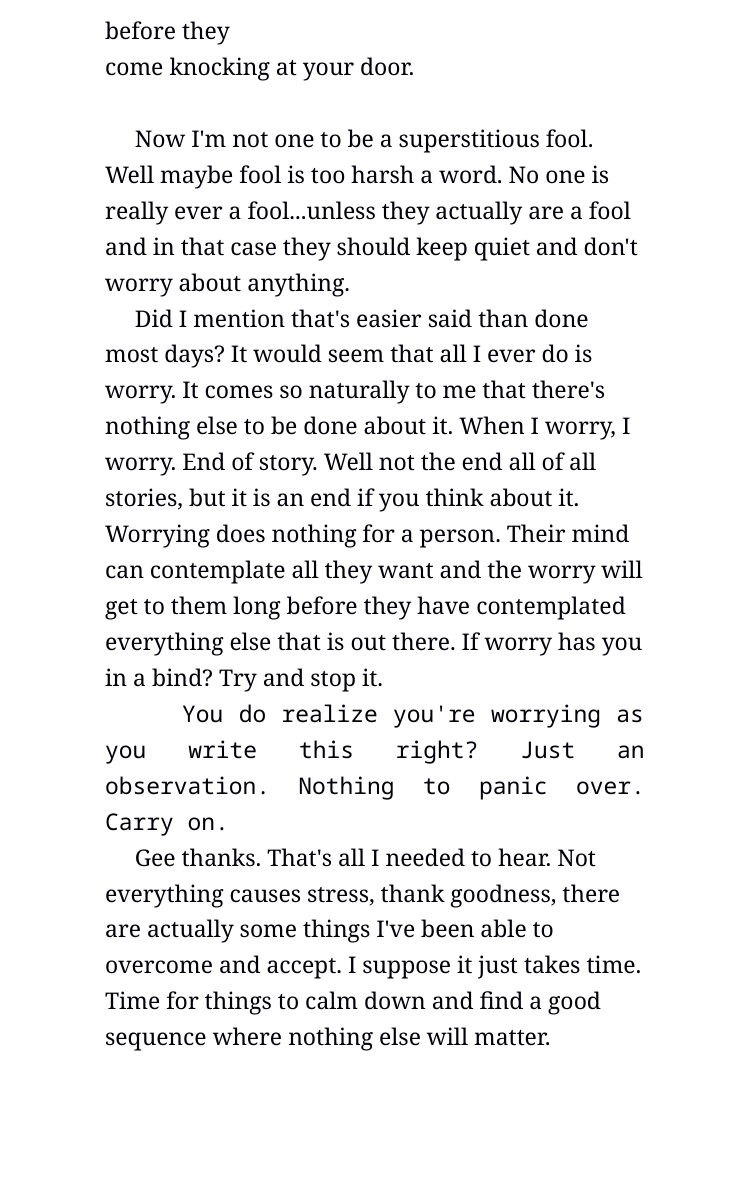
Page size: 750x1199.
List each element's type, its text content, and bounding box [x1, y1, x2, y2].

text Did I mention that's easier said than done most days? It would seem that all I ever do is worry. It comes so naturally to me that there's nothing else to be done about it. When I worry, I worry. End of story. Well not the end all of all stories, but it is an end if you think about it. Worrying does nothing for a person. Their mind can contemplate all they want and the worry will get to them long before they have contemplated everything else that is out there. If worry has you in a bind? Try and stop it. [105, 302, 645, 693]
text before they [105, 15, 645, 46]
text You do realize you're worrying as you write this right? Just an observation. Nothing to panic over. Carry on. [105, 698, 645, 837]
text Now I'm not one to be a superstitious fool. Well maybe fool is too harsh a word. No one is really ever a fool...unless they actually are a fool and in that case they should keep quiet and don't worry about anything. [105, 123, 645, 298]
text Gee thanks. That's all I needed to hear. Not everything causes stress, thank goodness, there are actually some things I've been able to overcome and accept. I suppose it just takes time. Time for things to calm down and find a good sequence where nothing else will matter. [105, 842, 645, 1052]
text come knocking at your door. [105, 51, 645, 82]
